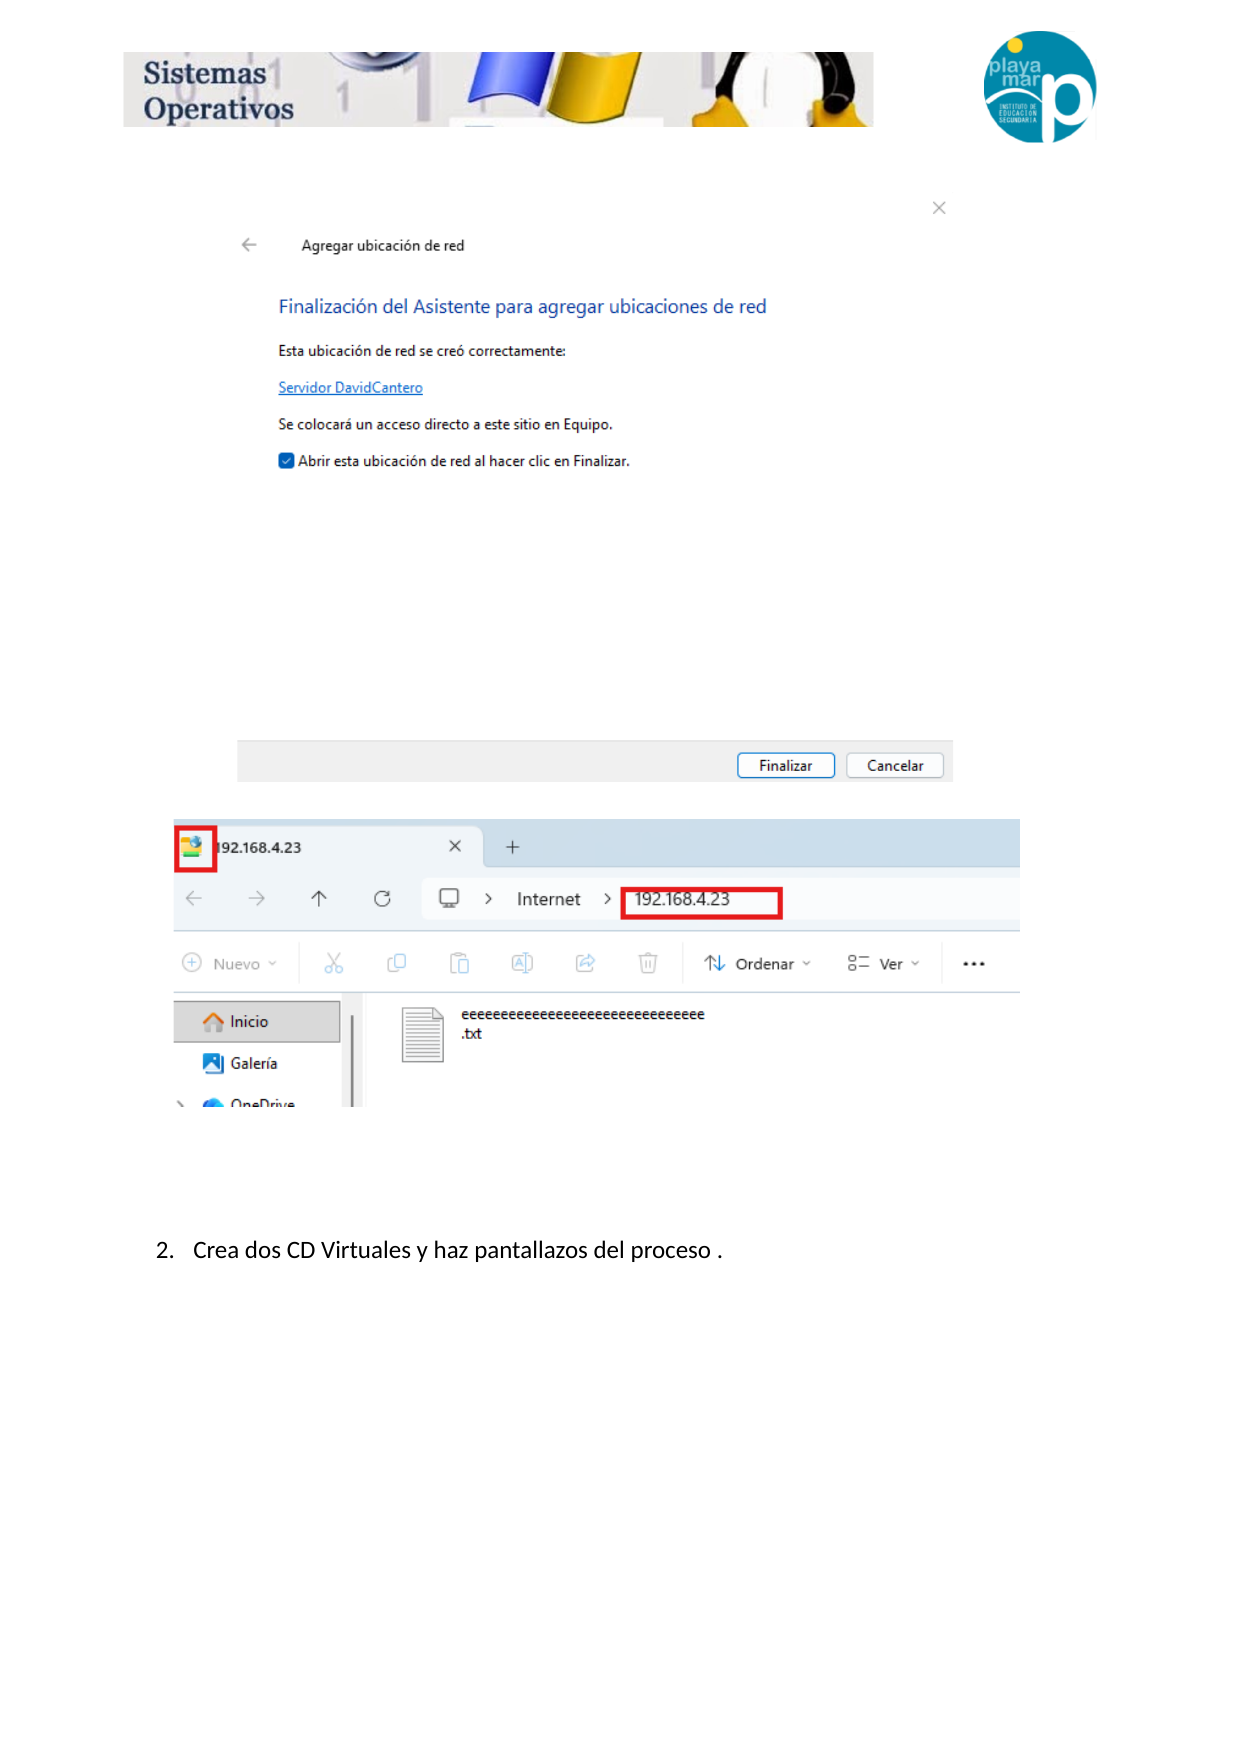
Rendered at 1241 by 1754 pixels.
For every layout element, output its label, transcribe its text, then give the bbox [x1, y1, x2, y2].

list Crea dos CD Virtuales y haz pantallazos del proceso . [156, 1235, 1122, 1265]
picture [173, 819, 1020, 1107]
picture [109, 24, 1114, 153]
picture [237, 192, 954, 782]
